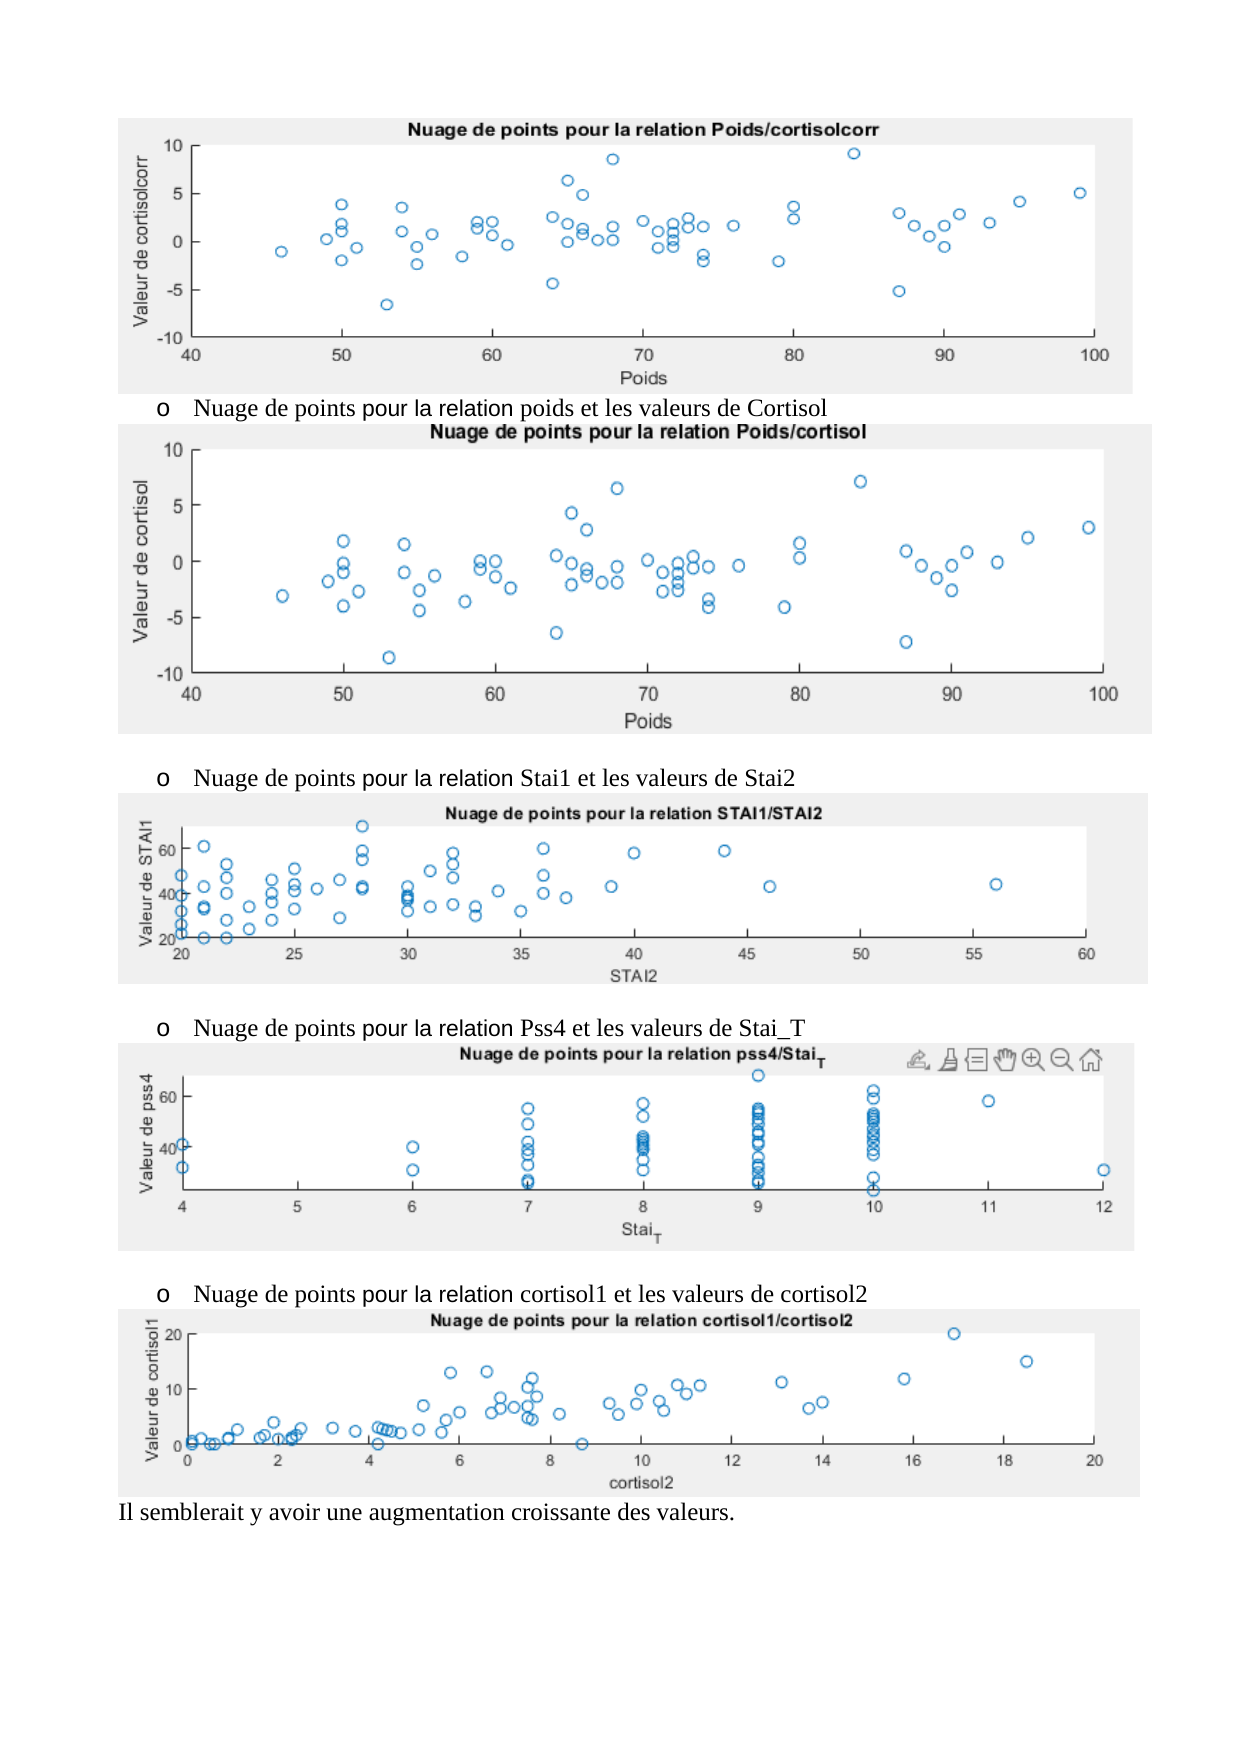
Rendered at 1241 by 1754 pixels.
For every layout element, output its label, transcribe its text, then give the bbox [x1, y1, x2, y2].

list Nuage de points pour la relation cortisol1 et les valeurs de cortisol2 [156, 1279, 1122, 1309]
text Il semblerait y avoir une augmentation croissante des valeurs. [118, 1497, 1122, 1525]
list Nuage de points pour la relation Pss4 et les valeurs de Stai_T [156, 1013, 1122, 1043]
list Nuage de points pour la relation poids et les valeurs de Cortisol [156, 394, 1122, 424]
list Nuage de points pour la relation Stai1 et les valeurs de Stai2 [156, 763, 1122, 793]
